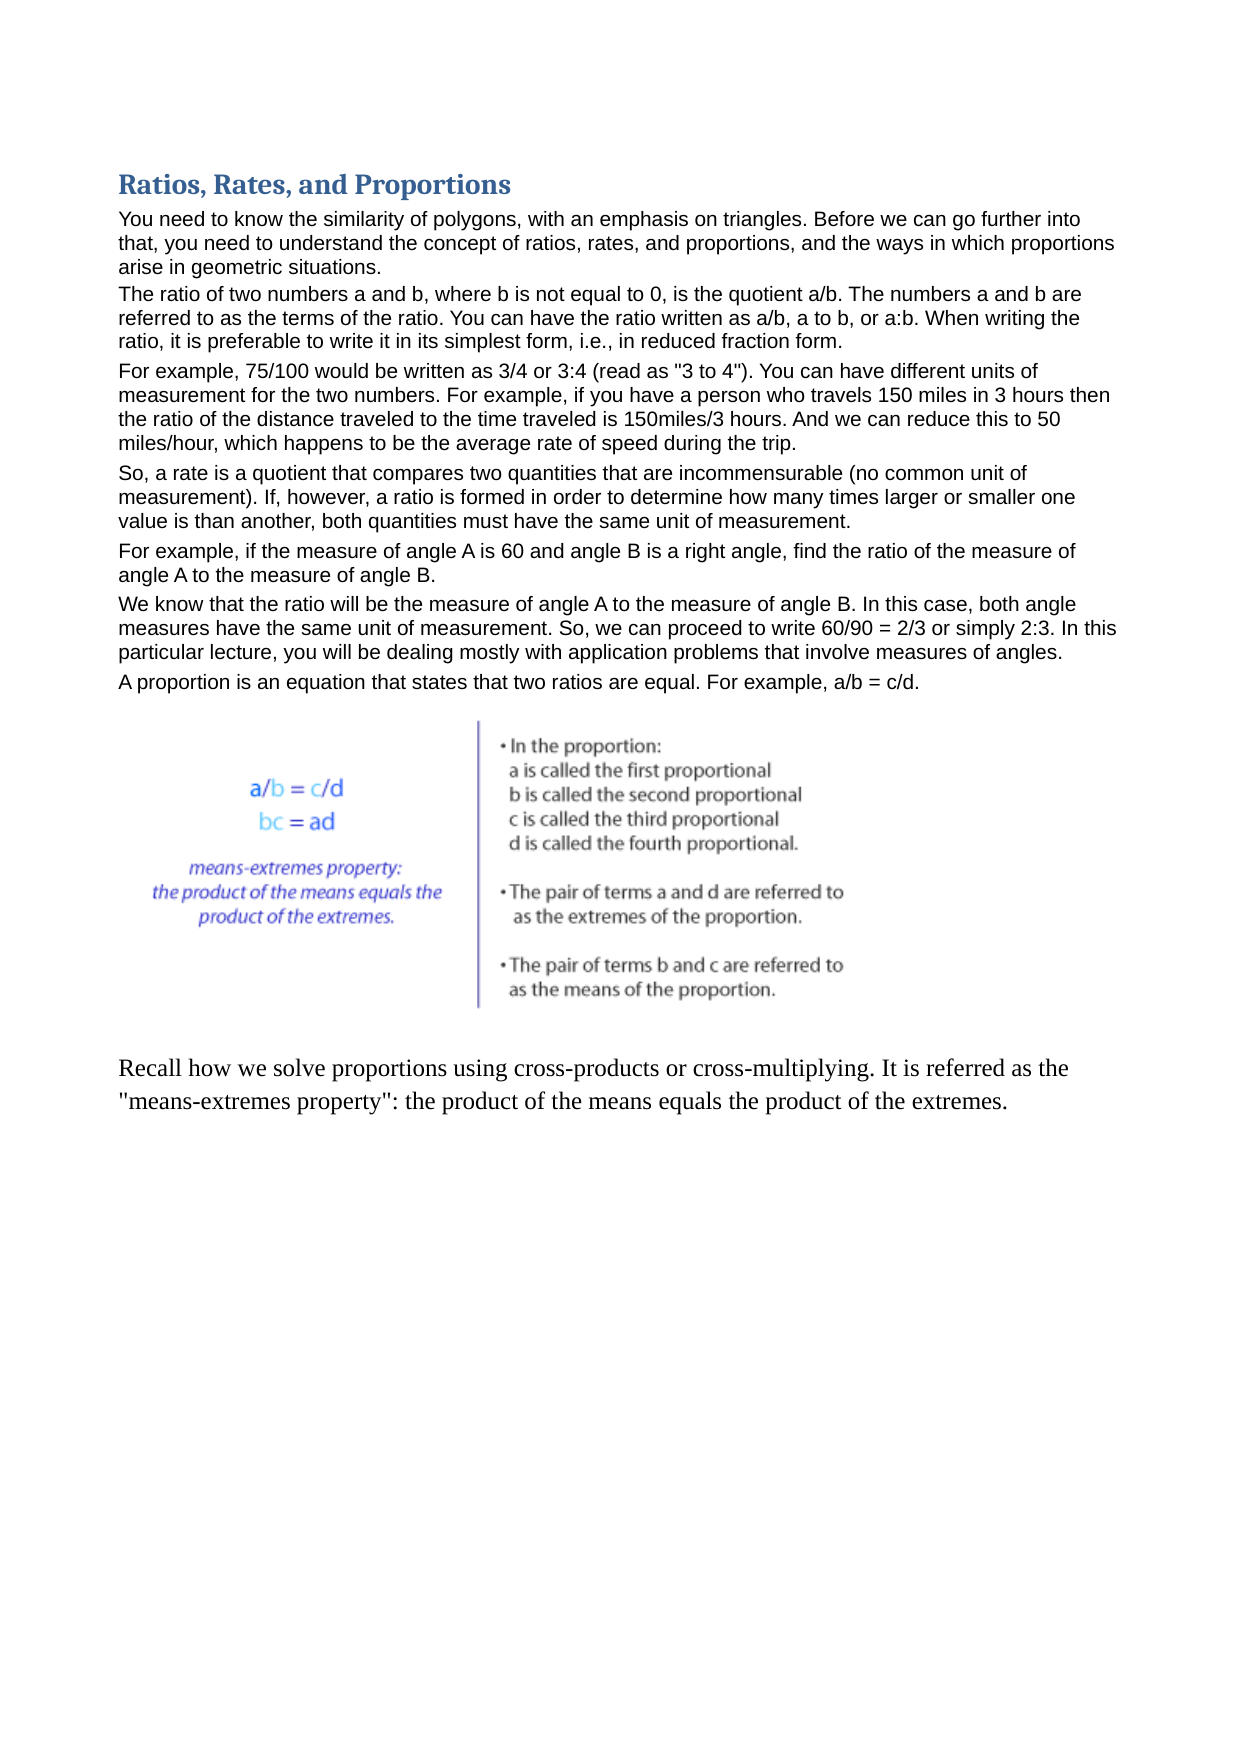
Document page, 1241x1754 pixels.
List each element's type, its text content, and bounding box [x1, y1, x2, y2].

text For example, 75/100 would be written as 3/4 or 3:4 (read as "3 to 4"). You can have different units of measurement for the two numbers. For example, if you have a person who travels 150 miles in 3 hours then the ratio of the distance traveled to the time traveled is 150miles/3 hours. And we can reduce this to 50 miles/hour, which happens to be the average rate of speed during the trip. [118, 359, 1122, 455]
text A proportion is an equation that states that two ratios are equal. For example, a/b = c/d. [118, 670, 1122, 694]
text For example, if the measure of angle A is 60 and angle B is a right angle, find the ratio of the measure of angle A to the measure of angle B. [118, 538, 1122, 586]
text You need to know the similarity of polygons, with an emphasis on triangles. Before we can go further into that, you need to understand the concept of ratios, rates, and proportions, and the ways in which proportions arise in geometric situations. [118, 207, 1122, 278]
text We know that the ratio will be the measure of angle A to the measure of angle B. In this case, both angle measures have the same unit of measurement. So, we can proceed to write 60/90 = 2/3 or simply 2:3. In this particular lecture, you will be dealing mostly with application problems that involve measures of angles. [118, 592, 1122, 664]
subtitle Ratios, Rates, and Proportions [118, 168, 1122, 202]
text Recall how we solve proportions using cross-products or cross-multiplying. It is referred as the "means-extremes property": the product of the means equals the product of the extremes. [118, 1053, 1122, 1115]
text The ratio of two numbers a and b, where b is not equal to 0, is the quotient a/b. The numbers a and b are referred to as the terms of the ratio. You can have the ratio written as a/b, a to b, or a:b. When writing the ratio, it is preferable to write it in its simplest form, i.e., in reduced fraction form. [118, 281, 1122, 353]
picture [118, 696, 870, 1029]
text So, a rate is a quotient that compares two quantities that are incommensurable (no common unit of measurement). If, however, a ratio is formed in order to determine how many times larger or smaller one value is than another, both quantities must have the same unit of measurement. [118, 461, 1122, 533]
